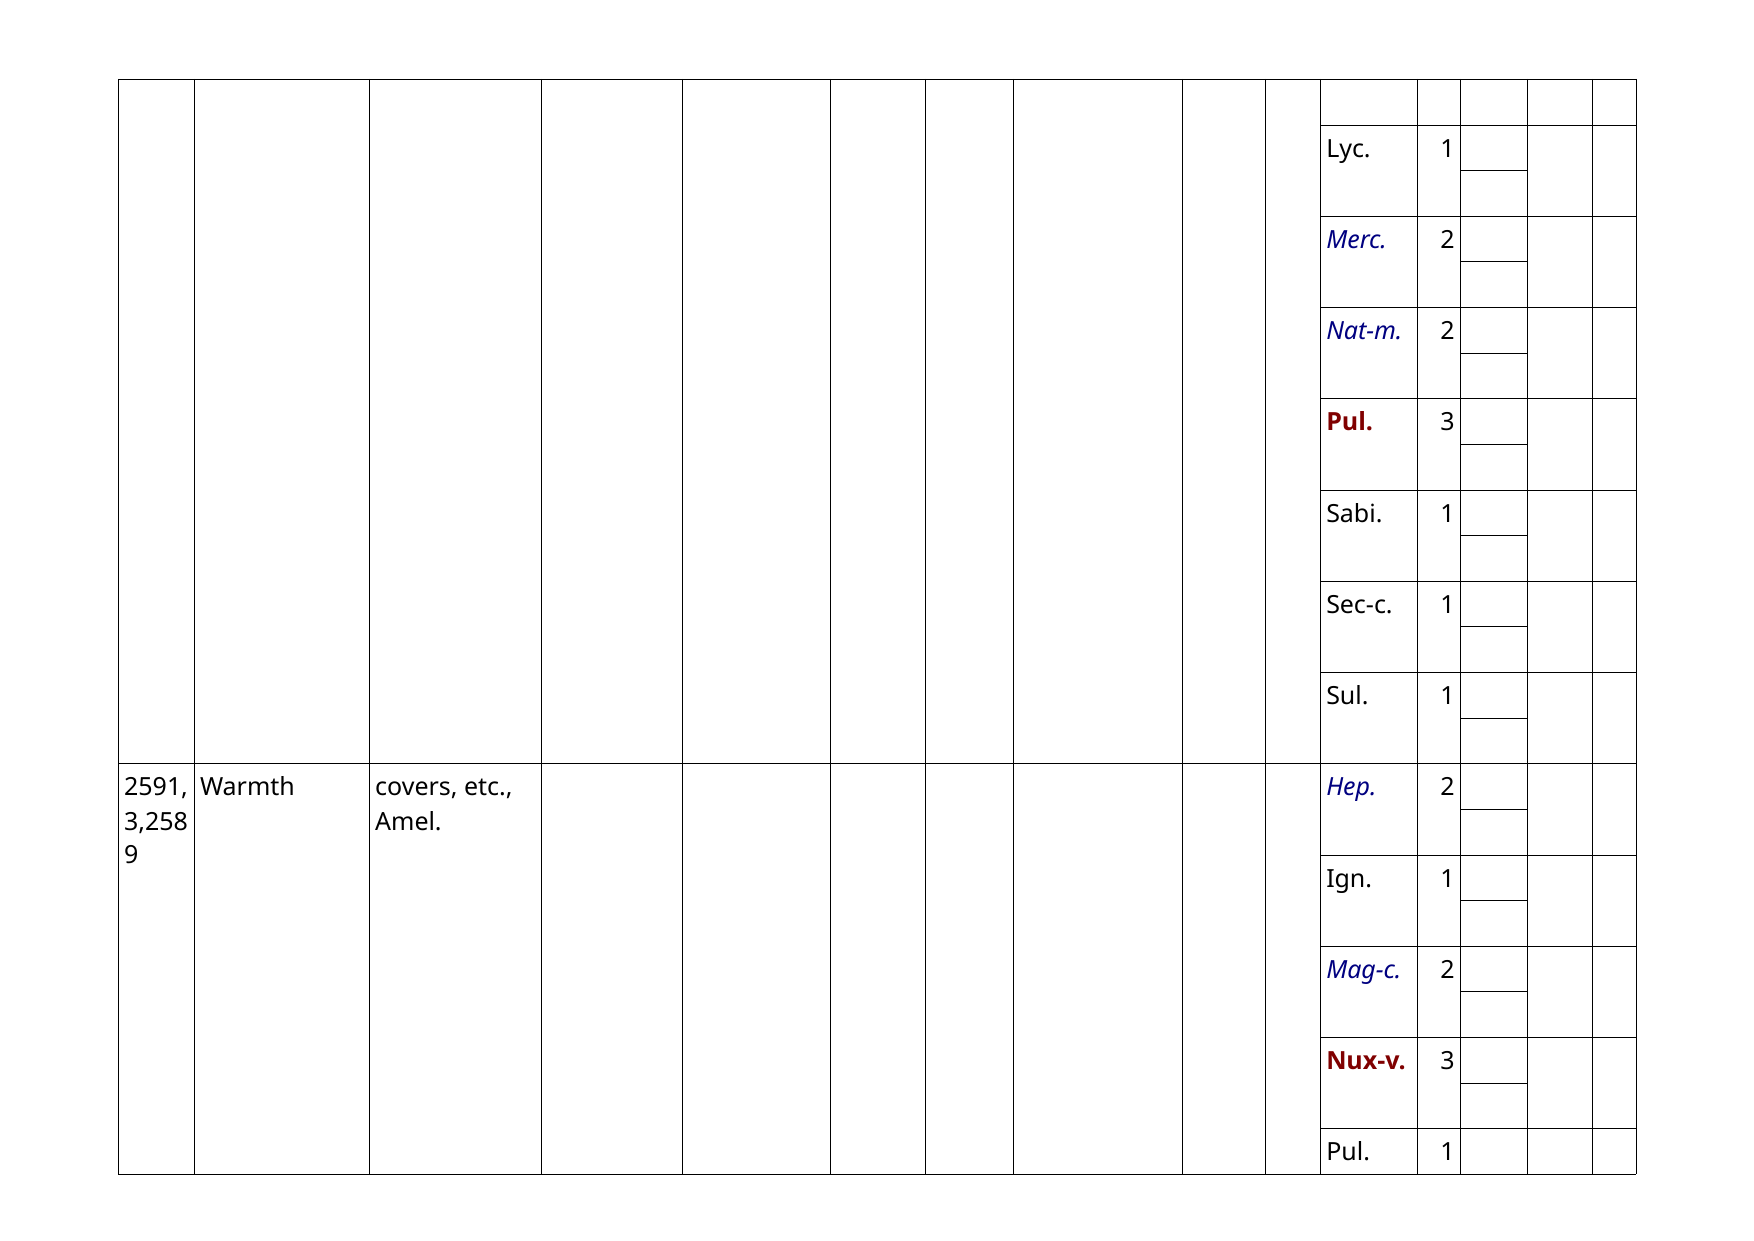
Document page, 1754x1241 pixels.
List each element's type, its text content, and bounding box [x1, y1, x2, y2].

table_cell Pul. [1321, 399, 1417, 489]
table_cell [1461, 262, 1527, 307]
table_cell [1528, 217, 1592, 307]
table_cell [1593, 856, 1636, 946]
table_cell [195, 80, 369, 763]
table_cell [1461, 1084, 1527, 1128]
table_cell [1461, 491, 1527, 535]
table_cell [926, 80, 1013, 763]
table_cell [1528, 308, 1592, 398]
table_cell [1593, 217, 1636, 307]
table_cell Merc. [1321, 217, 1417, 307]
table_cell [1528, 856, 1592, 946]
table_cell [1461, 354, 1527, 398]
table_cell [1528, 1129, 1592, 1174]
table_cell 1 [1418, 126, 1460, 216]
table_cell [1183, 80, 1265, 763]
table_cell [1528, 80, 1592, 124]
table_cell Sul. [1321, 673, 1417, 763]
table_cell [1461, 399, 1527, 444]
table_cell [1014, 80, 1182, 763]
table_cell Nux-v. [1321, 1038, 1417, 1128]
table_cell [1528, 764, 1592, 854]
table_cell [1461, 1038, 1527, 1083]
table_cell [1266, 764, 1320, 1174]
table_cell [1461, 171, 1527, 216]
table_cell 2 [1418, 947, 1460, 1037]
table_cell Ign. [1321, 856, 1417, 946]
table_cell [1461, 719, 1527, 763]
table_cell [1461, 80, 1527, 124]
table_cell [1528, 491, 1592, 581]
table_cell 1 [1418, 491, 1460, 581]
table_cell [1266, 80, 1320, 763]
table_cell 3 [1418, 399, 1460, 489]
table_cell [926, 764, 1013, 1174]
table_cell [1461, 536, 1527, 581]
table_cell [683, 764, 830, 1174]
table_cell [1528, 673, 1592, 763]
table_cell [1593, 126, 1636, 216]
table_cell [1321, 80, 1417, 124]
table_cell [1593, 308, 1636, 398]
table_cell [119, 80, 194, 763]
table_cell [1461, 217, 1527, 261]
table_cell [1461, 856, 1527, 900]
table_cell 2591,3,2589 [119, 764, 194, 1174]
table_cell 3 [1418, 1038, 1460, 1128]
table_cell [542, 80, 682, 763]
table_cell [1593, 673, 1636, 763]
table_cell [1461, 947, 1527, 991]
table_cell [1461, 764, 1527, 809]
table_cell [831, 764, 925, 1174]
table_cell [1461, 901, 1527, 946]
table_cell Nat-m. [1321, 308, 1417, 398]
table_cell [370, 80, 541, 763]
table_cell [683, 80, 830, 763]
table_cell [1183, 764, 1265, 1174]
table_cell [1528, 947, 1592, 1037]
table_cell [1461, 627, 1527, 672]
table_cell [1593, 947, 1636, 1037]
table_cell covers, etc., Amel. [370, 764, 541, 1174]
table_cell [831, 80, 925, 763]
table_cell [1593, 80, 1636, 124]
table_cell [1461, 1129, 1527, 1174]
table_cell [1461, 126, 1527, 170]
table_cell [1528, 126, 1592, 216]
table_cell [542, 764, 682, 1174]
table_cell Sec-c. [1321, 582, 1417, 672]
table_cell Pul. [1321, 1129, 1417, 1174]
table_cell [1593, 764, 1636, 854]
table_cell [1528, 399, 1592, 489]
table_cell Hep. [1321, 764, 1417, 854]
table_cell 1 [1418, 582, 1460, 672]
table_cell Sabi. [1321, 491, 1417, 581]
table_cell [1593, 1038, 1636, 1128]
table_cell [1593, 582, 1636, 672]
table_cell 1 [1418, 1129, 1460, 1174]
table_cell [1461, 308, 1527, 353]
table_cell Warmth [195, 764, 369, 1174]
table_cell [1461, 992, 1527, 1037]
table_cell [1461, 582, 1527, 626]
table_cell [1461, 673, 1527, 718]
table_cell Mag-c. [1321, 947, 1417, 1037]
table_cell [1014, 764, 1182, 1174]
table_cell [1593, 1129, 1636, 1174]
table_cell 1 [1418, 856, 1460, 946]
table_cell 2 [1418, 217, 1460, 307]
table_cell Lyc. [1321, 126, 1417, 216]
table_cell [1461, 445, 1527, 489]
table_cell [1593, 491, 1636, 581]
table_cell 1 [1418, 673, 1460, 763]
table_cell [1418, 80, 1460, 124]
table_cell [1528, 582, 1592, 672]
table_cell [1528, 1038, 1592, 1128]
table_cell 2 [1418, 308, 1460, 398]
table_cell 2 [1418, 764, 1460, 854]
table_cell [1593, 399, 1636, 489]
table_cell [1461, 810, 1527, 854]
